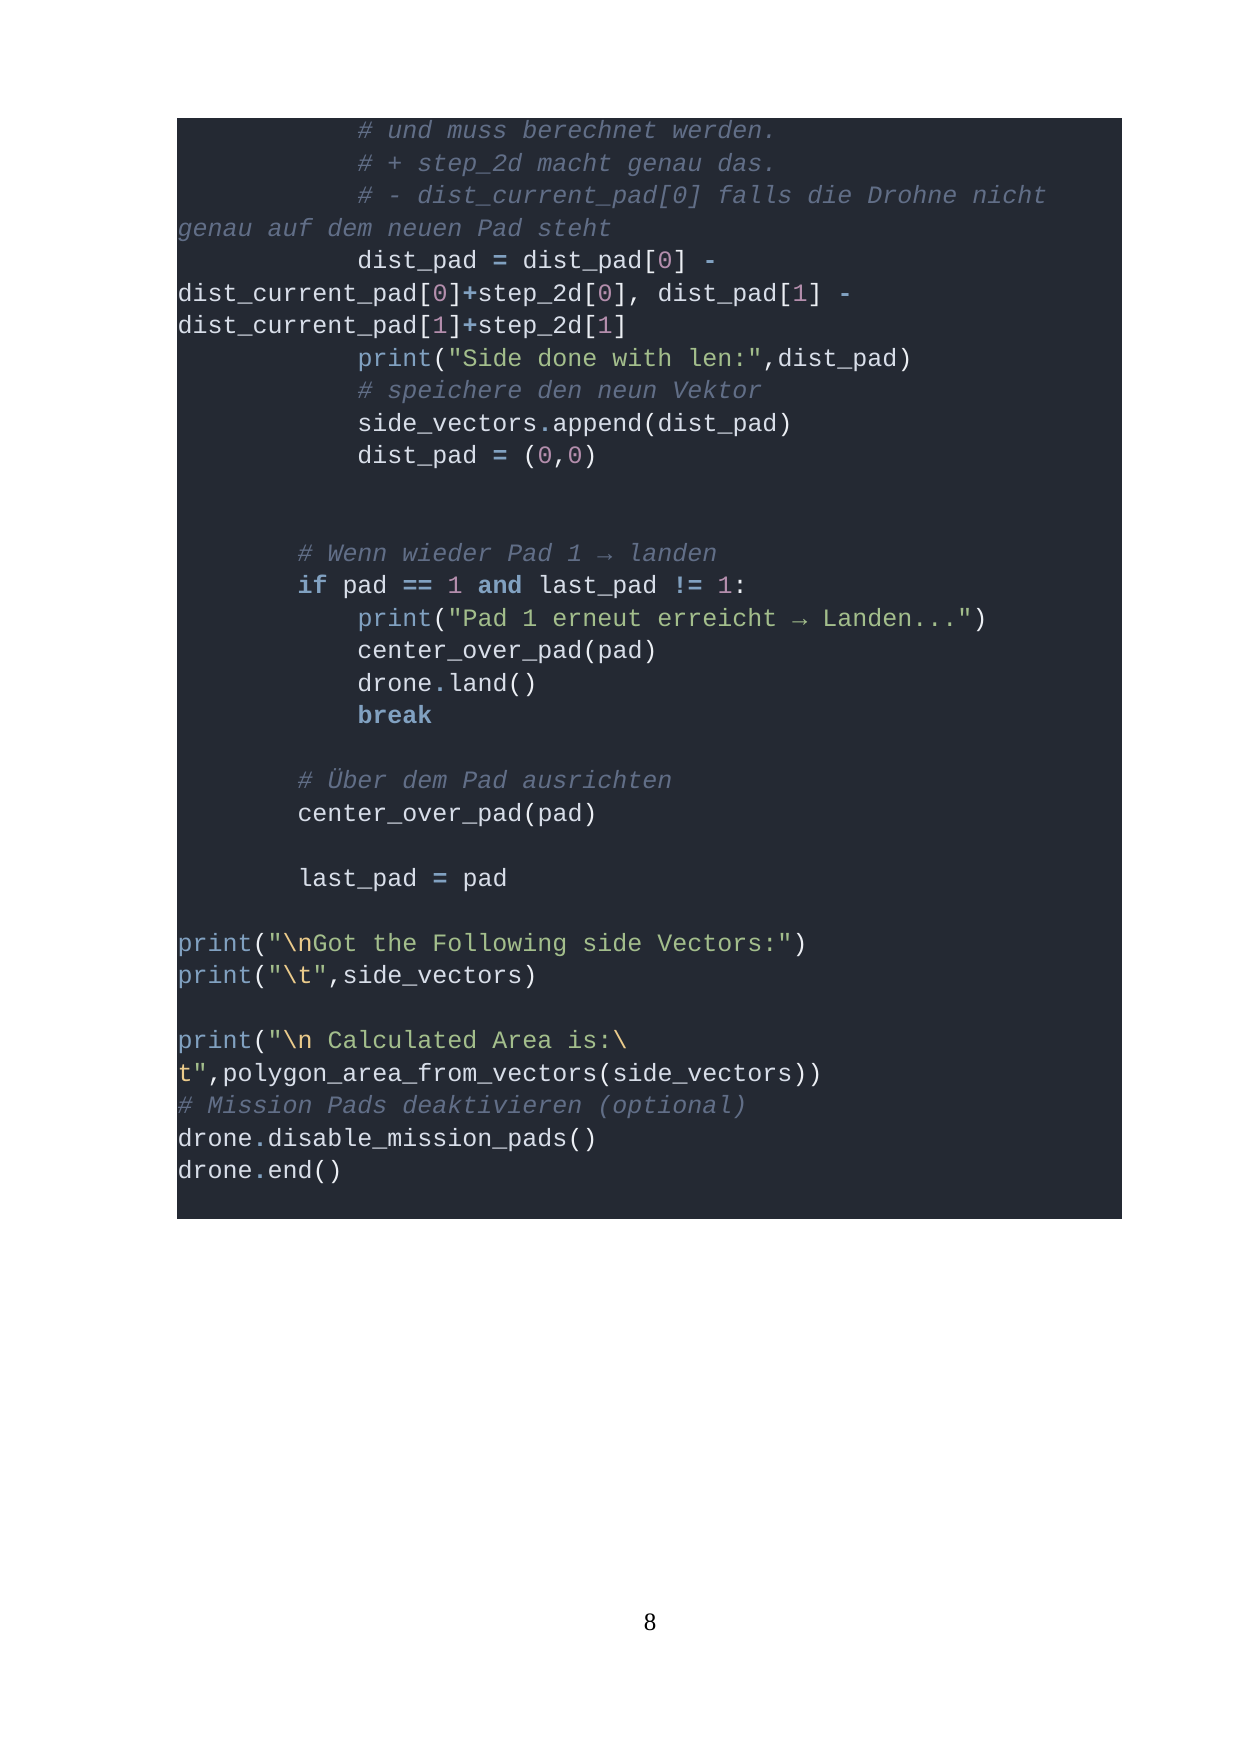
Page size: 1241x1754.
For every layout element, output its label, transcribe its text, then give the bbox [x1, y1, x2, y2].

text # und muss berechnet werden. # + step_2d macht genau das. # - dist_current_pad[0] falls die Drohne nicht genau auf dem neuen Pad steht dist_pad = dist_pad[0] - dist_current_pad[0]+step_2d[0], dist_pad[1] - dist_current_pad[1]+step_2d[1] print("Side done with len:",dist_pad) # speichere den neun Vektor side_vectors.append(dist_pad) dist_pad = (0,0) # Wenn wieder Pad 1 → landen if pad == 1 and last_pad != 1: print("Pad 1 erneut erreicht → Landen...") center_over_pad(pad) drone.land() break # Über dem Pad ausrichten center_over_pad(pad) last_pad = pad print("\nGot the Following side Vectors:") print("\t",side_vectors) print("\n Calculated Area is:\t",polygon_area_from_vectors(side_vectors)) # Mission Pads deaktivieren (optional) drone.disable_mission_pads() drone.end() [177, 118, 1122, 1219]
